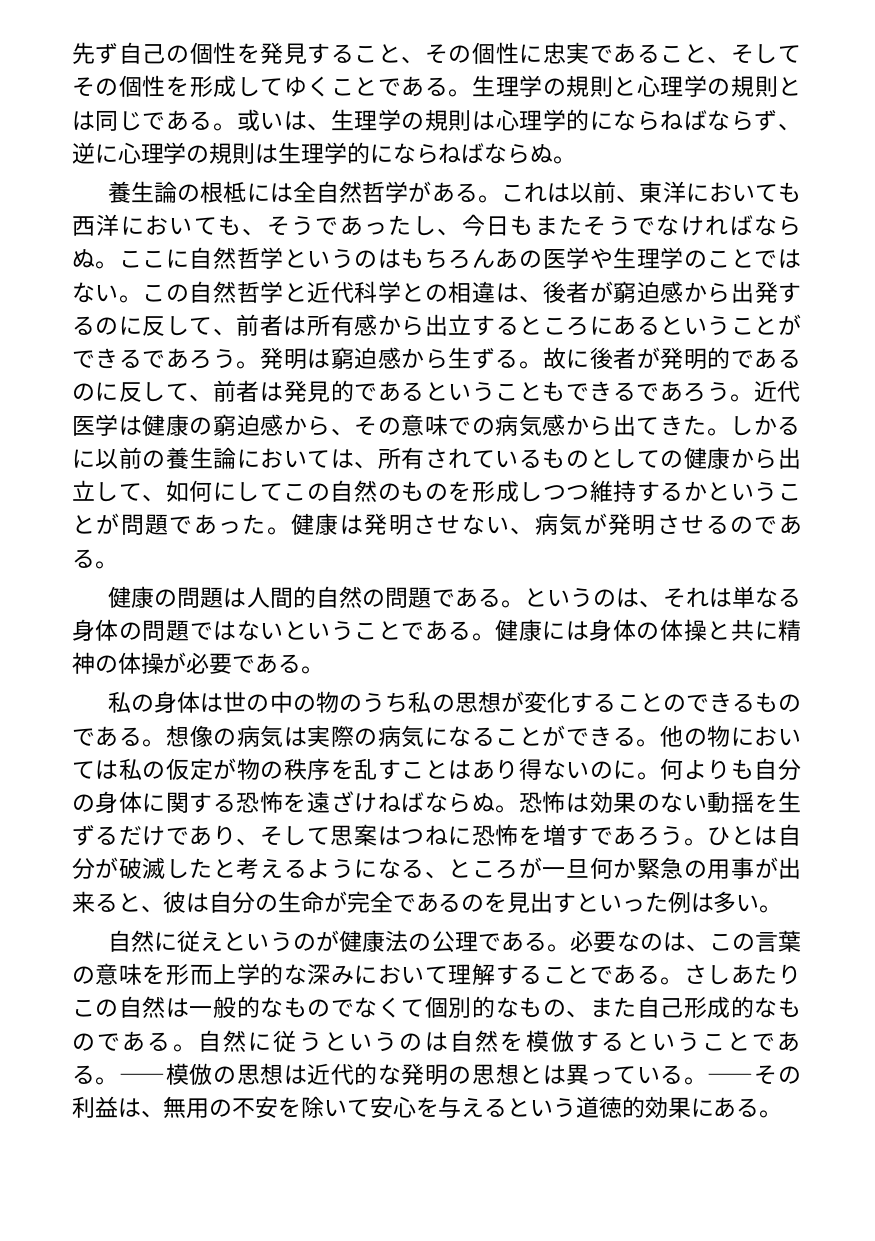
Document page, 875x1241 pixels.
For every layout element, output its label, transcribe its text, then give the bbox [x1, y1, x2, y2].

text 私の身体は世の中の物のうち私の思想が変化することのできるものである。想像の病気は実際の病気になることができる。他の物においては私の仮定が物の秩序を乱すことはあり得ないのに。何よりも自分の身体に関する恐怖を遠ざけねばならぬ。恐怖は効果のない動揺を生ずるだけであり、そして思案はつねに恐怖を増すであろう。ひとは自分が破滅したと考えるようになる、ところが一旦何か緊急の用事が出来ると、彼は自分の生命が完全であるのを見出すといった例は多い。 [72, 685, 802, 918]
text 自然に従えというのが健康法の公理である。必要なのは、この言葉の意味を形而上学的な深みにおいて理解することである。さしあたりこの自然は一般的なものでなくて個別的なもの、また自己形成的なものである。自然に従うというのは自然を模倣するということである。――模倣の思想は近代的な発明の思想とは異っている。――その利益は、無用の不安を除いて安心を与えるという道徳的効果にある。 [72, 924, 802, 1123]
text 先ず自己の個性を発見すること、その個性に忠実であること、そしてその個性を形成してゆくことである。生理学の規則と心理学の規則とは同じである。或いは、生理学の規則は心理学的にならねばならず、逆に心理学の規則は生理学的にならねばならぬ。 [72, 36, 802, 169]
text 養生論の根柢には全自然哲学がある。これは以前、東洋においても西洋においても、そうであったし、今日もまたそうでなければならぬ。ここに自然哲学というのはもちろんあの医学や生理学のことではない。この自然哲学と近代科学との相違は、後者が窮迫感から出発するのに反して、前者は所有感から出立するところにあるということができるであろう。発明は窮迫感から生ずる。故に後者が発明的であるのに反して、前者は発見的であるということもできるであろう。近代医学は健康の窮迫感から、その意味での病気感から出てきた。しかるに以前の養生論においては、所有されているものとしての健康から出立して、如何にしてこの自然のものを形成しつつ維持するかということが問題であった。健康は発明させない、病気が発明させるのである。 [72, 175, 802, 574]
text 健康の問題は人間的自然の問題である。というのは、それは単なる身体の問題ではないということである。健康には身体の体操と共に精神の体操が必要である。 [72, 579, 802, 679]
